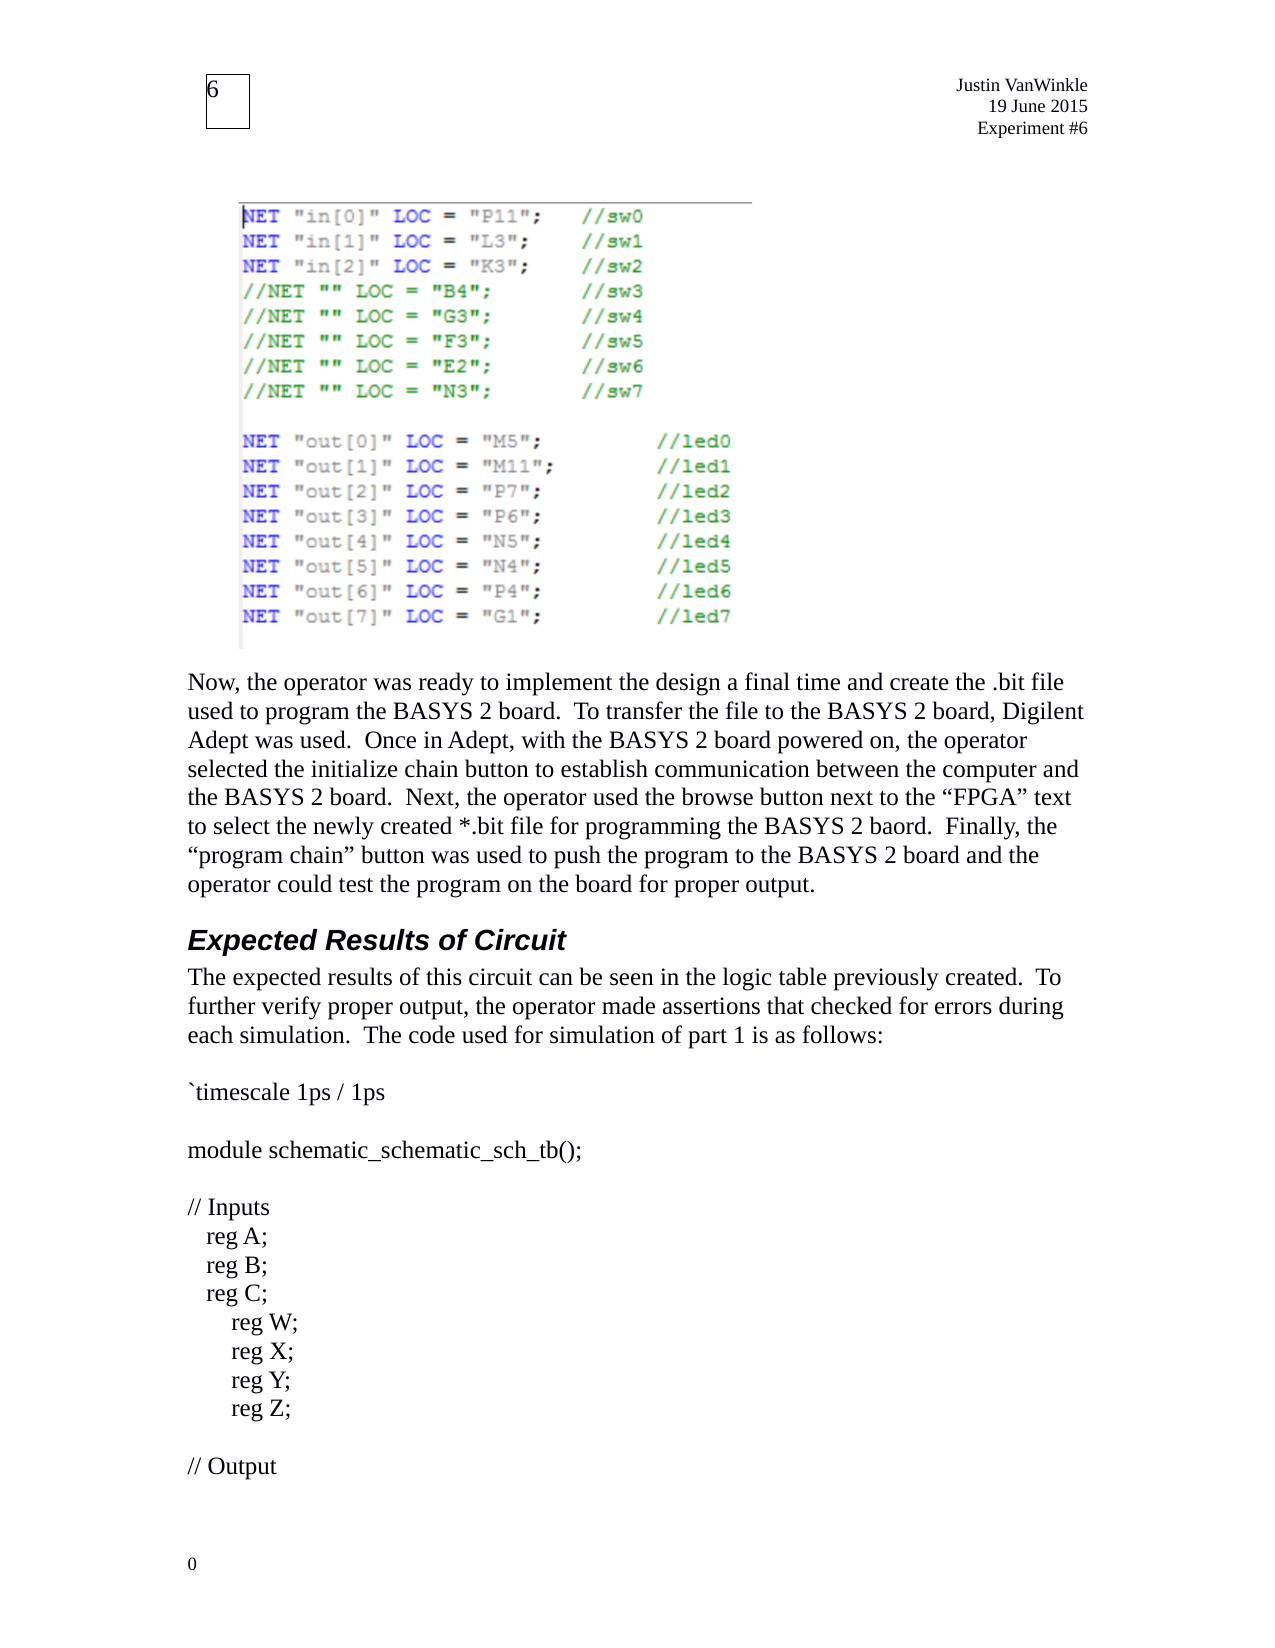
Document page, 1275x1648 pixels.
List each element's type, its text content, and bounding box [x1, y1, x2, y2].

text reg C; [187, 1278, 1088, 1307]
picture [238, 202, 753, 649]
text // Inputs [187, 1192, 1088, 1221]
text reg Y; [187, 1365, 1088, 1393]
text reg B; [187, 1250, 1088, 1278]
text reg A; [187, 1221, 1088, 1250]
text reg Z; [187, 1393, 1088, 1422]
text `timescale 1ps / 1ps [187, 1077, 1088, 1106]
text Now, the operator was ready to implement the design a final time and create the .bit file used to program the BASYS 2 board. To transfer the file to the BASYS 2 board, Digilent Adept was used. Once in Adept, with the BASYS 2 board powered on, the operator selected the initialize chain button to establish communication between the computer and the BASYS 2 board. Next, the operator used the browse button next to the “FPGA” text to select the newly created *.bit file for programming the BASYS 2 baord. Finally, the “program chain” button was used to push the program to the BASYS 2 board and the operator could test the program on the board for proper output. [187, 667, 1088, 897]
text module schematic_schematic_sch_tb(); [187, 1135, 1088, 1163]
text reg X; [187, 1336, 1088, 1365]
subtitle Expected Results of Circuit [187, 922, 1088, 956]
text // Output [187, 1451, 1088, 1480]
text reg W; [187, 1307, 1088, 1336]
text The expected results of this circuit can be seen in the logic table previously created. To further verify proper output, the operator made assertions that checked for errors during each simulation. The code used for simulation of part 1 is as follows: [187, 962, 1088, 1048]
